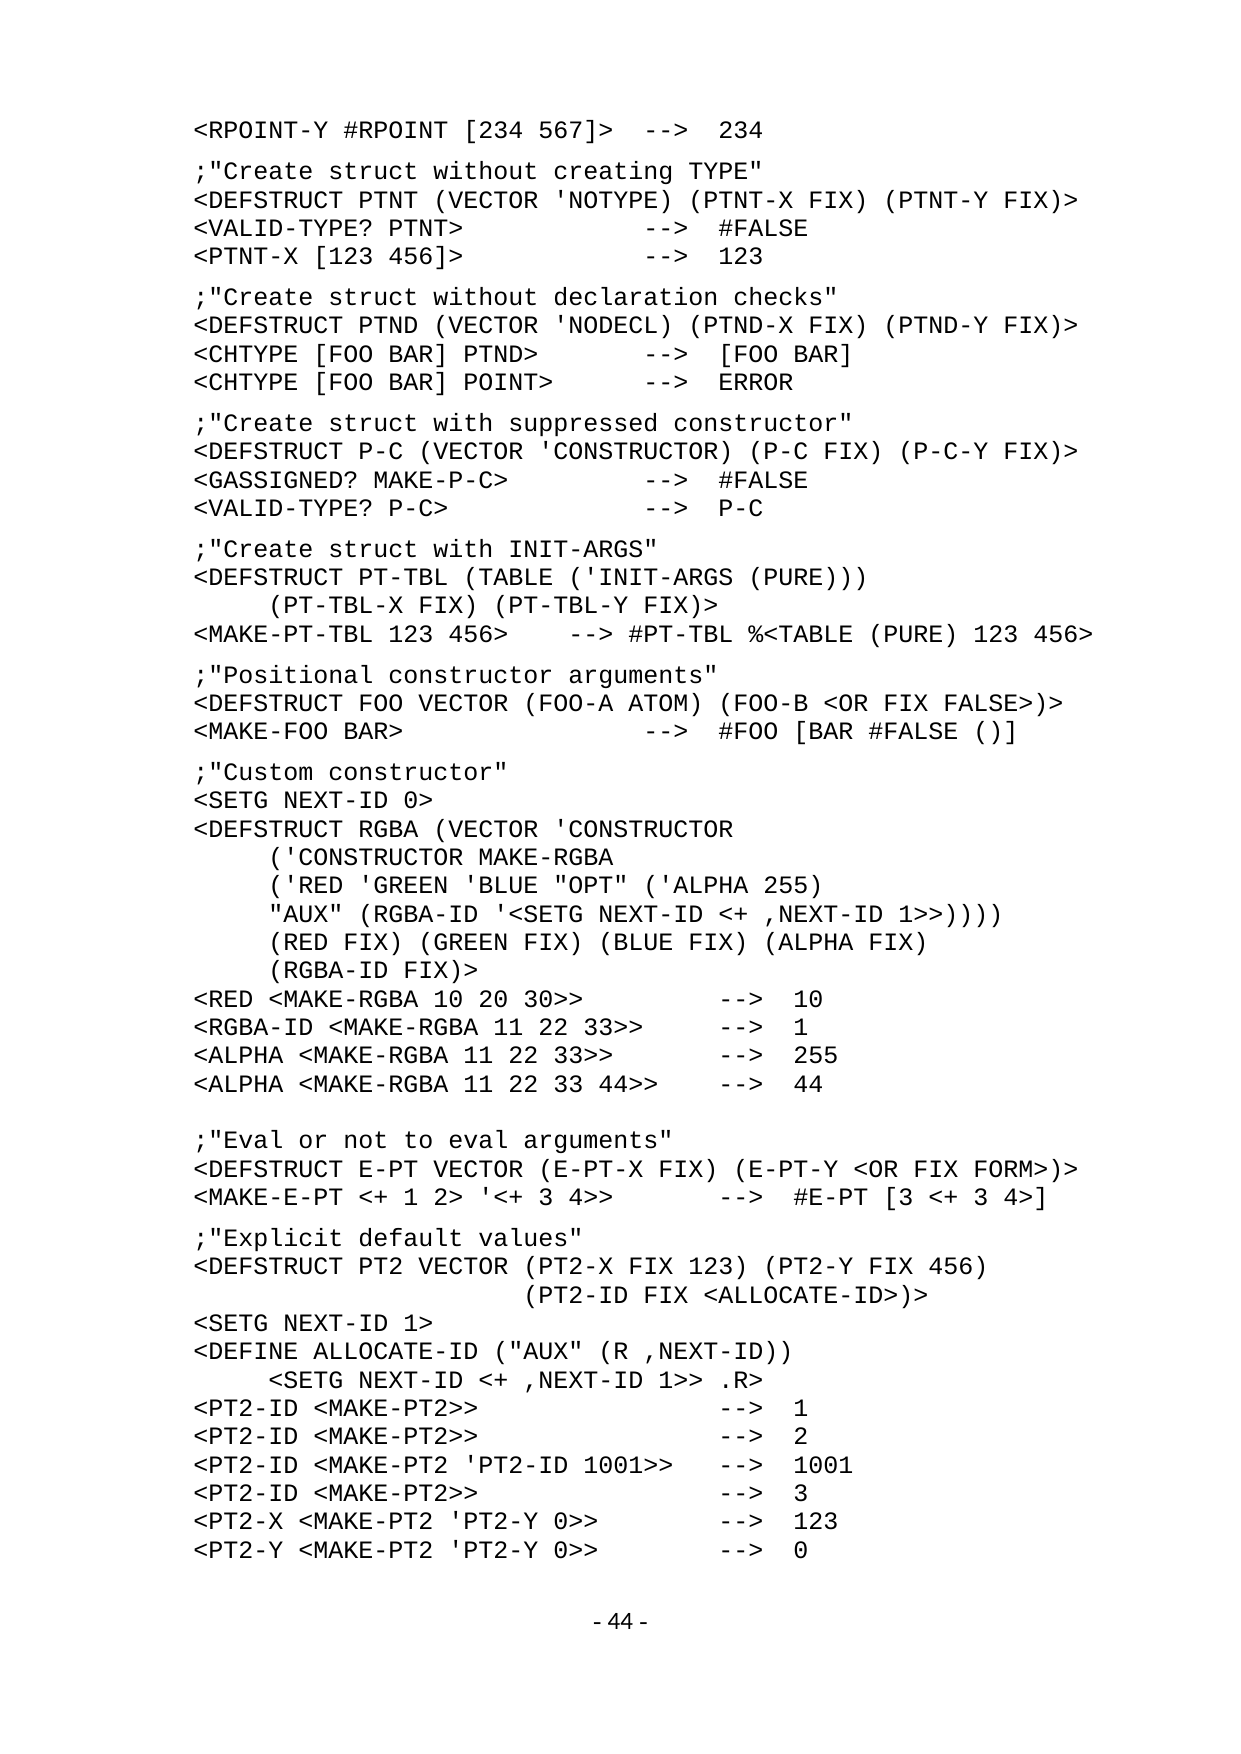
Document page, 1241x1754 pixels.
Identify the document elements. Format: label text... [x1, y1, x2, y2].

text ;"Create struct without declaration checks" <DEFSTRUCT PTND (VECTOR 'NODECL) (PTND-X FIX) (PTND-Y FIX)> <CHTYPE [FOO BAR] PTND> --> [FOO BAR] <CHTYPE [FOO BAR] POINT> --> ERROR [118, 285, 1122, 398]
text ;"Explicit default values" <DEFSTRUCT PT2 VECTOR (PT2-X FIX 123) (PT2-Y FIX 456) (PT2-ID FIX <ALLOCATE-ID>)> <SETG NEXT-ID 1> <DEFINE ALLOCATE-ID ("AUX" (R ,NEXT-ID)) <SETG NEXT-ID <+ ,NEXT-ID 1>> .R> <PT2-ID <MAKE-PT2>> --> 1 <PT2-ID <MAKE-PT2>> --> 2 <PT2-ID <MAKE-PT2 'PT2-ID 1001>> --> 1001 <PT2-ID <MAKE-PT2>> --> 3 <PT2-X <MAKE-PT2 'PT2-Y 0>> --> 123 <PT2-Y <MAKE-PT2 'PT2-Y 0>> --> 0 [118, 1226, 1122, 1566]
text ;"Create struct with INIT-ARGS" <DEFSTRUCT PT-TBL (TABLE ('INIT-ARGS (PURE))) (PT-TBL-X FIX) (PT-TBL-Y FIX)> <MAKE-PT-TBL 123 456> --> #PT-TBL %<TABLE (PURE) 123 456> [118, 536, 1122, 650]
text ;"Create struct without creating TYPE" <DEFSTRUCT PTNT (VECTOR 'NOTYPE) (PTNT-X FIX) (PTNT-Y FIX)> <VALID-TYPE? PTNT> --> #FALSE <PTNT-X [123 456]> --> 123 [118, 159, 1122, 272]
text ;"Create struct with suppressed constructor" <DEFSTRUCT P-C (VECTOR 'CONSTRUCTOR) (P-C FIX) (P-C-Y FIX)> <GASSIGNED? MAKE-P-C> --> #FALSE <VALID-TYPE? P-C> --> P-C [118, 411, 1122, 524]
text <RPOINT-Y #RPOINT [234 567]> --> 234 [118, 118, 1122, 146]
text ;"Positional constructor arguments" <DEFSTRUCT FOO VECTOR (FOO-A ATOM) (FOO-B <OR FIX FALSE>)> <MAKE-FOO BAR> --> #FOO [BAR #FALSE ()] [118, 662, 1122, 747]
text ;"Custom constructor" <SETG NEXT-ID 0> <DEFSTRUCT RGBA (VECTOR 'CONSTRUCTOR ('CONSTRUCTOR MAKE-RGBA ('RED 'GREEN 'BLUE "OPT" ('ALPHA 255) "AUX" (RGBA-ID '<SETG NEXT-ID <+ ,NEXT-ID 1>>)))) (RED FIX) (GREEN FIX) (BLUE FIX) (ALPHA FIX) (RGBA-ID FIX)> <RED <MAKE-RGBA 10 20 30>> --> 10 <RGBA-ID <MAKE-RGBA 11 22 33>> --> 1 <ALPHA <MAKE-RGBA 11 22 33>> --> 255 <ALPHA <MAKE-RGBA 11 22 33 44>> --> 44 ;"Eval or not to eval arguments" <DEFSTRUCT E-PT VECTOR (E-PT-X FIX) (E-PT-Y <OR FIX FORM>)> <MAKE-E-PT <+ 1 2> '<+ 3 4>> --> #E-PT [3 <+ 3 4>] [118, 760, 1122, 1213]
